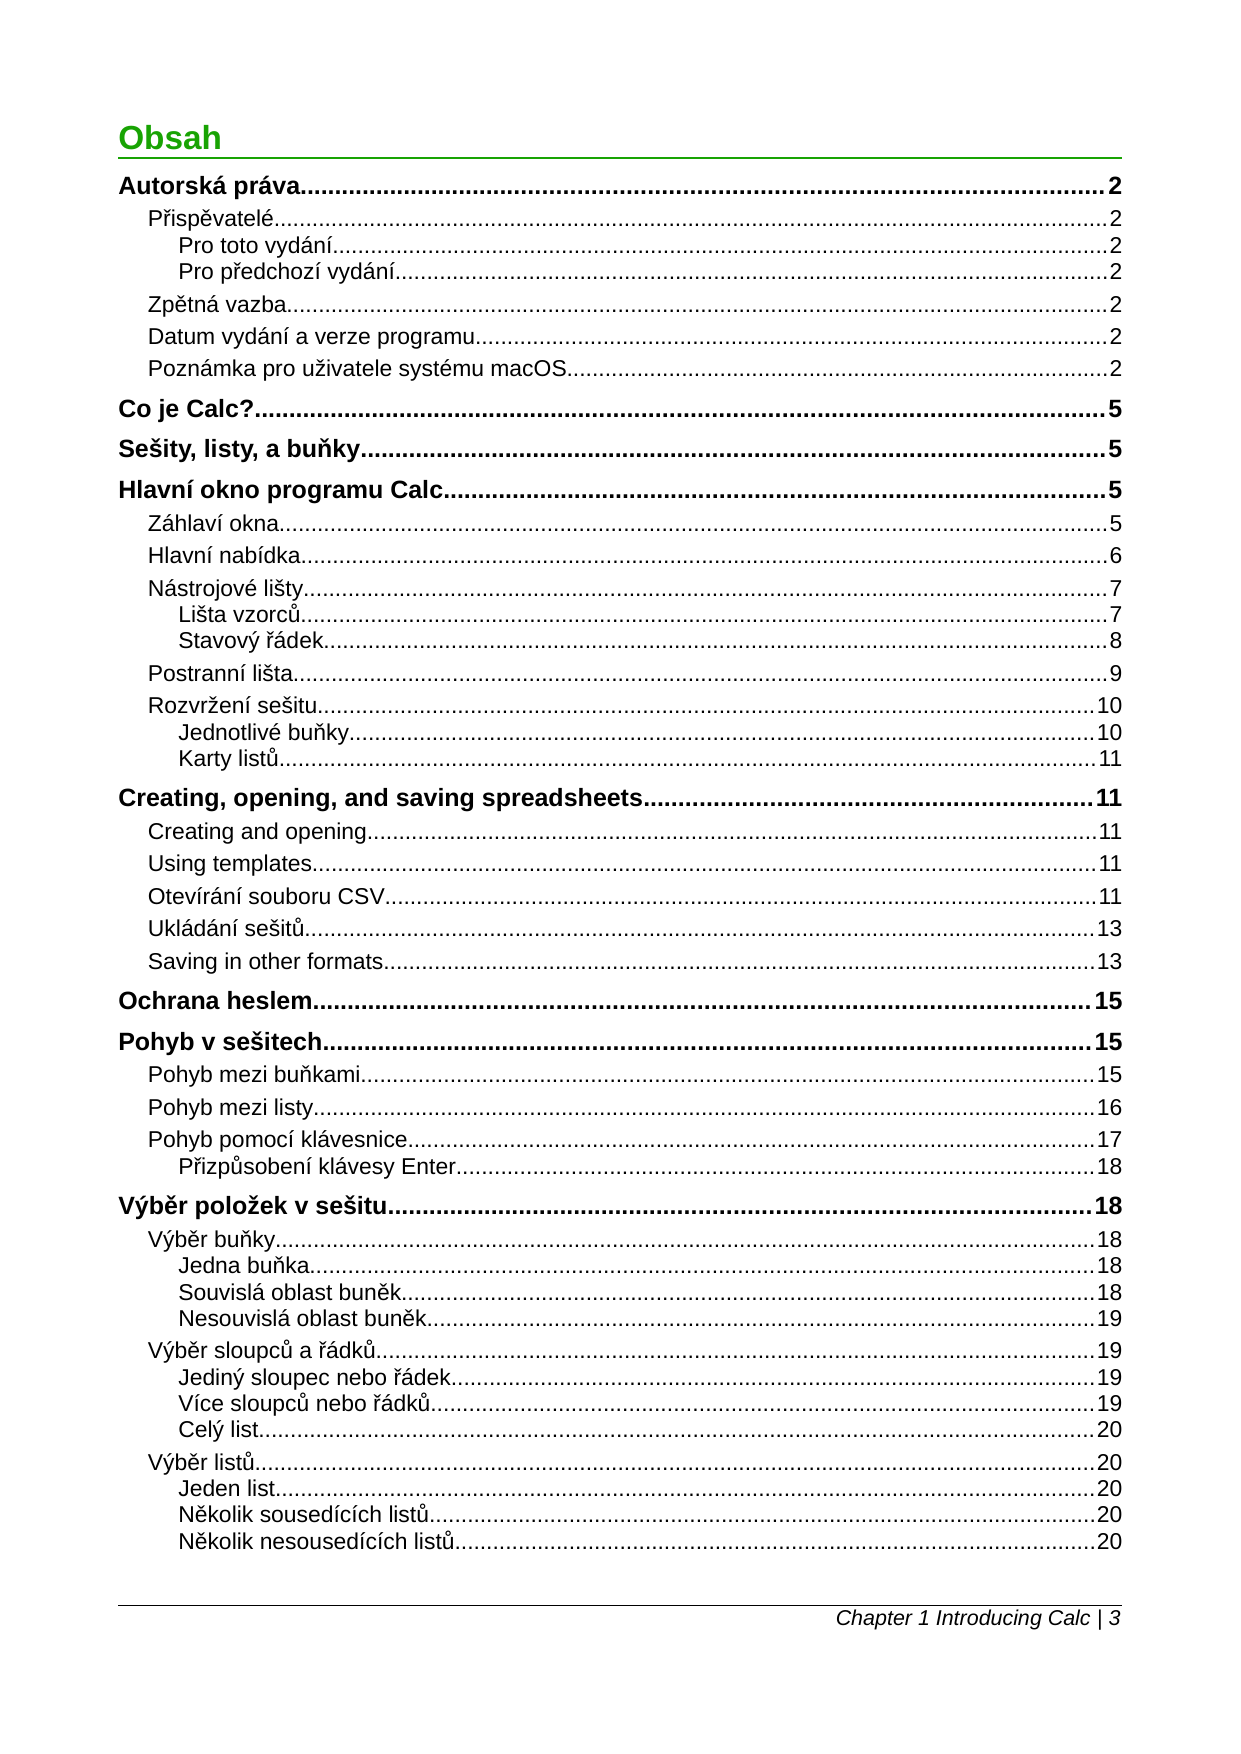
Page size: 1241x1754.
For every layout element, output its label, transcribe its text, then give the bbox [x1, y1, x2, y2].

text Jedna buňka 18 [178, 1252, 1122, 1278]
text Zpětná vazba 2 [148, 291, 1122, 317]
text Creating, opening, and saving spreadsheets 11 [118, 783, 1122, 812]
text Pohyb v sešitech 15 [118, 1027, 1122, 1055]
text Using templates 11 [148, 850, 1122, 877]
text Lišta vzorců 7 [178, 601, 1122, 627]
text Nesouvislá oblast buněk 19 [178, 1305, 1122, 1331]
text Několik nesousedících listů 20 [178, 1528, 1122, 1554]
text Souvislá oblast buněk 18 [178, 1278, 1122, 1305]
text Pohyb pomocí klávesnice 17 [148, 1126, 1122, 1153]
text Záhlaví okna 5 [148, 510, 1122, 536]
text Přizpůsobení klávesy Enter 18 [178, 1153, 1122, 1179]
text Výběr sloupců a řádků 19 [148, 1337, 1122, 1363]
text Stavový řádek 8 [178, 627, 1122, 654]
text Poznámka pro uživatele systému macOS 2 [148, 355, 1122, 382]
text Pro toto vydání 2 [178, 232, 1122, 258]
text Autorská práva 2 [118, 171, 1122, 199]
text Pohyb mezi listy 16 [148, 1094, 1122, 1120]
text Ochrana heslem 15 [118, 986, 1122, 1015]
text Postranní lišta 9 [148, 660, 1122, 686]
text Pohyb mezi buňkami 15 [148, 1061, 1122, 1088]
text Karty listů 11 [178, 745, 1122, 771]
text Jediný sloupec nebo řádek 19 [178, 1363, 1122, 1390]
text Více sloupců nebo řádků 19 [178, 1390, 1122, 1416]
text Několik sousedících listů 20 [178, 1501, 1122, 1528]
text Sešity, listy, a buňky 5 [118, 434, 1122, 463]
text Nástrojové lišty 7 [148, 575, 1122, 601]
text Jeden list 20 [178, 1475, 1122, 1501]
text Ukládání sešitů 13 [148, 915, 1122, 942]
text Saving in other formats 13 [148, 948, 1122, 974]
text Výběr listů 20 [148, 1449, 1122, 1475]
text Datum vydání a verze programu 2 [148, 323, 1122, 349]
text Přispěvatelé 2 [148, 205, 1122, 232]
text Výběr položek v sešitu 18 [118, 1191, 1122, 1220]
text Co je Calc? 5 [118, 394, 1122, 422]
text Hlavní nabídka 6 [148, 542, 1122, 569]
text Otevírání souboru CSV 11 [148, 883, 1122, 909]
text Jednotlivé buňky 10 [178, 718, 1122, 745]
subtitle Obsah [118, 118, 1122, 157]
text Výběr buňky 18 [148, 1226, 1122, 1252]
text Hlavní okno programu Calc 5 [118, 475, 1122, 504]
text Rozvržení sešitu 10 [148, 692, 1122, 718]
text Creating and opening 11 [148, 818, 1122, 844]
text Celý list 20 [178, 1416, 1122, 1443]
text Pro předchozí vydání 2 [178, 258, 1122, 284]
